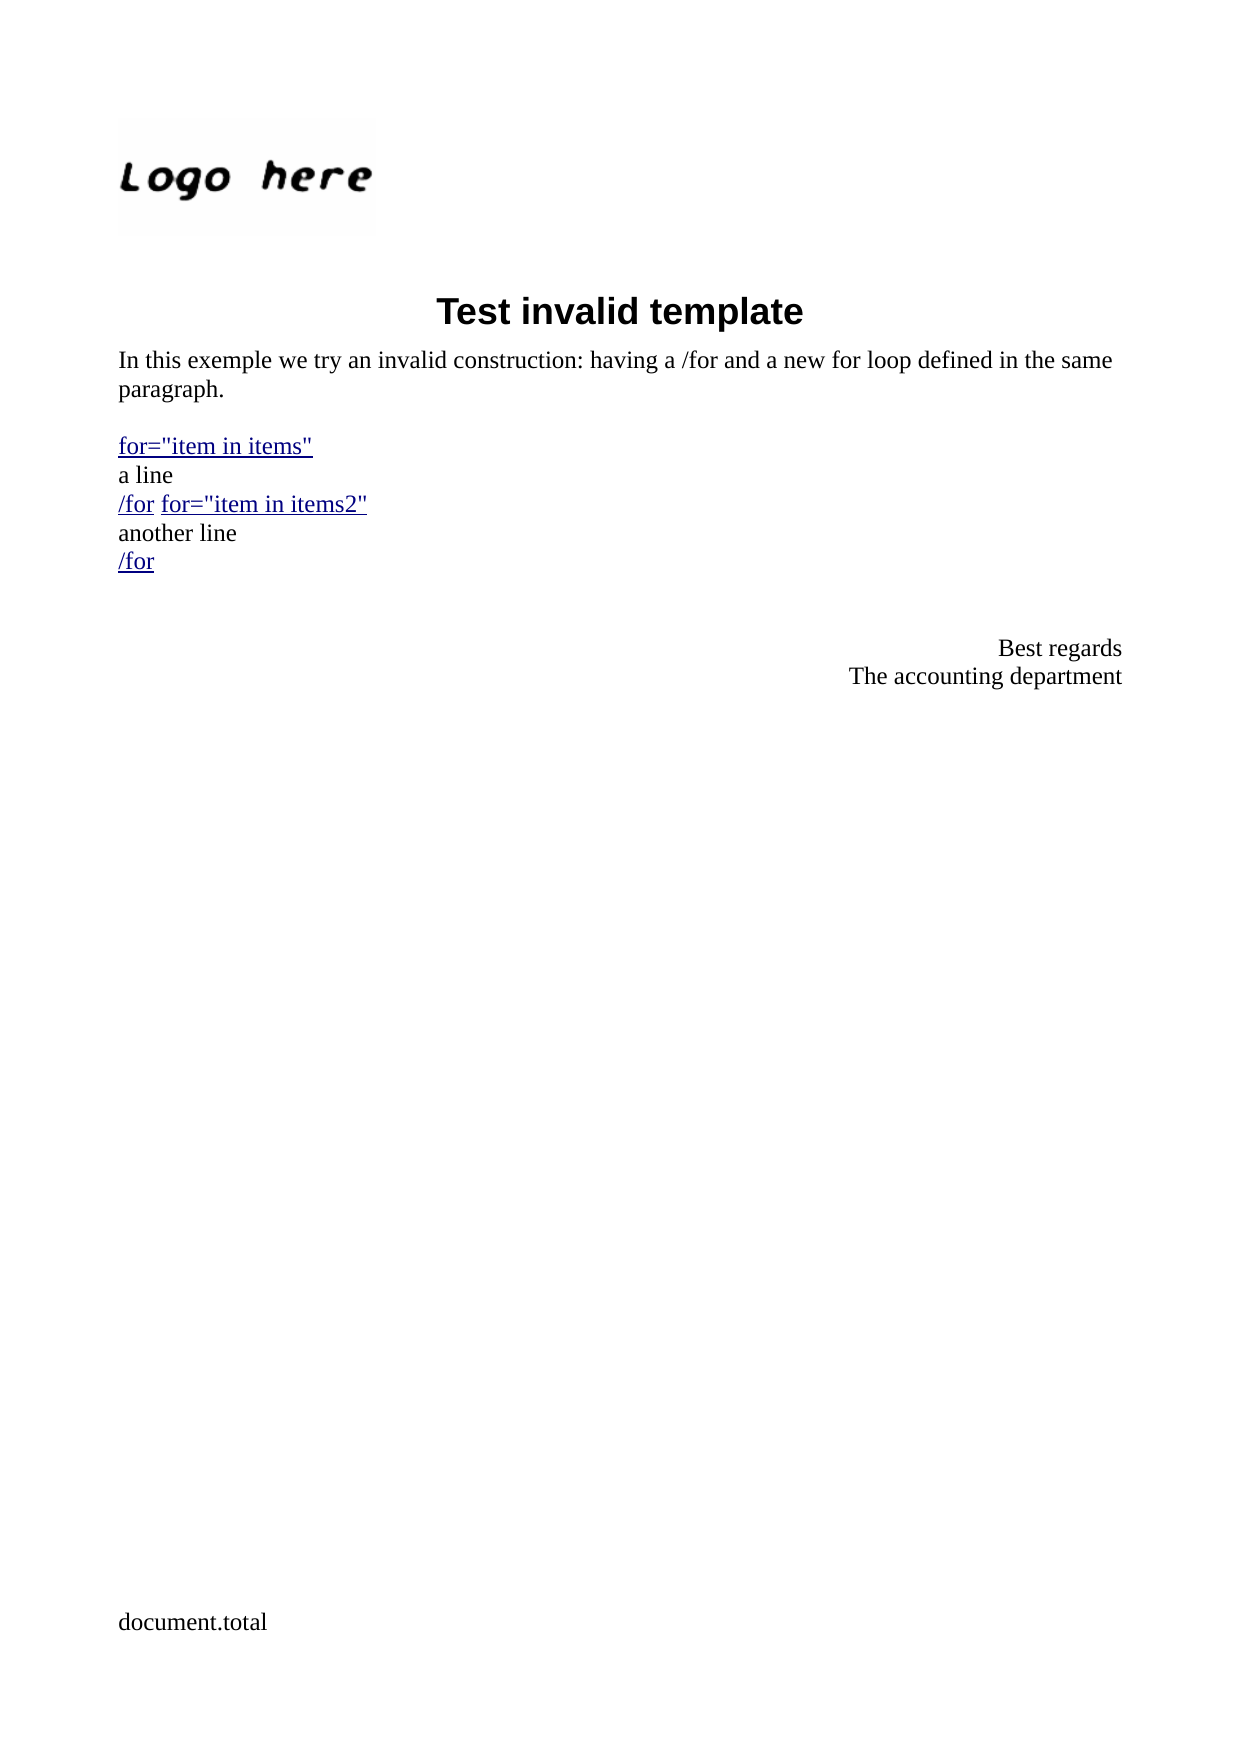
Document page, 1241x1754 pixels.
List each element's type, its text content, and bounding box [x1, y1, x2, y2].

text for="item in items" [118, 431, 1122, 460]
title Test invalid template [118, 289, 1122, 333]
picture [118, 118, 377, 236]
text a line [118, 460, 1122, 489]
text /for [118, 546, 1122, 575]
text /for for="item in items2" [118, 489, 1122, 518]
text The accounting department [118, 661, 1122, 690]
text In this exemple we try an invalid construction: having a /for and a new for loop defined in the same paragraph. [118, 345, 1122, 403]
text Best regards [118, 633, 1122, 661]
text another line [118, 518, 1122, 546]
